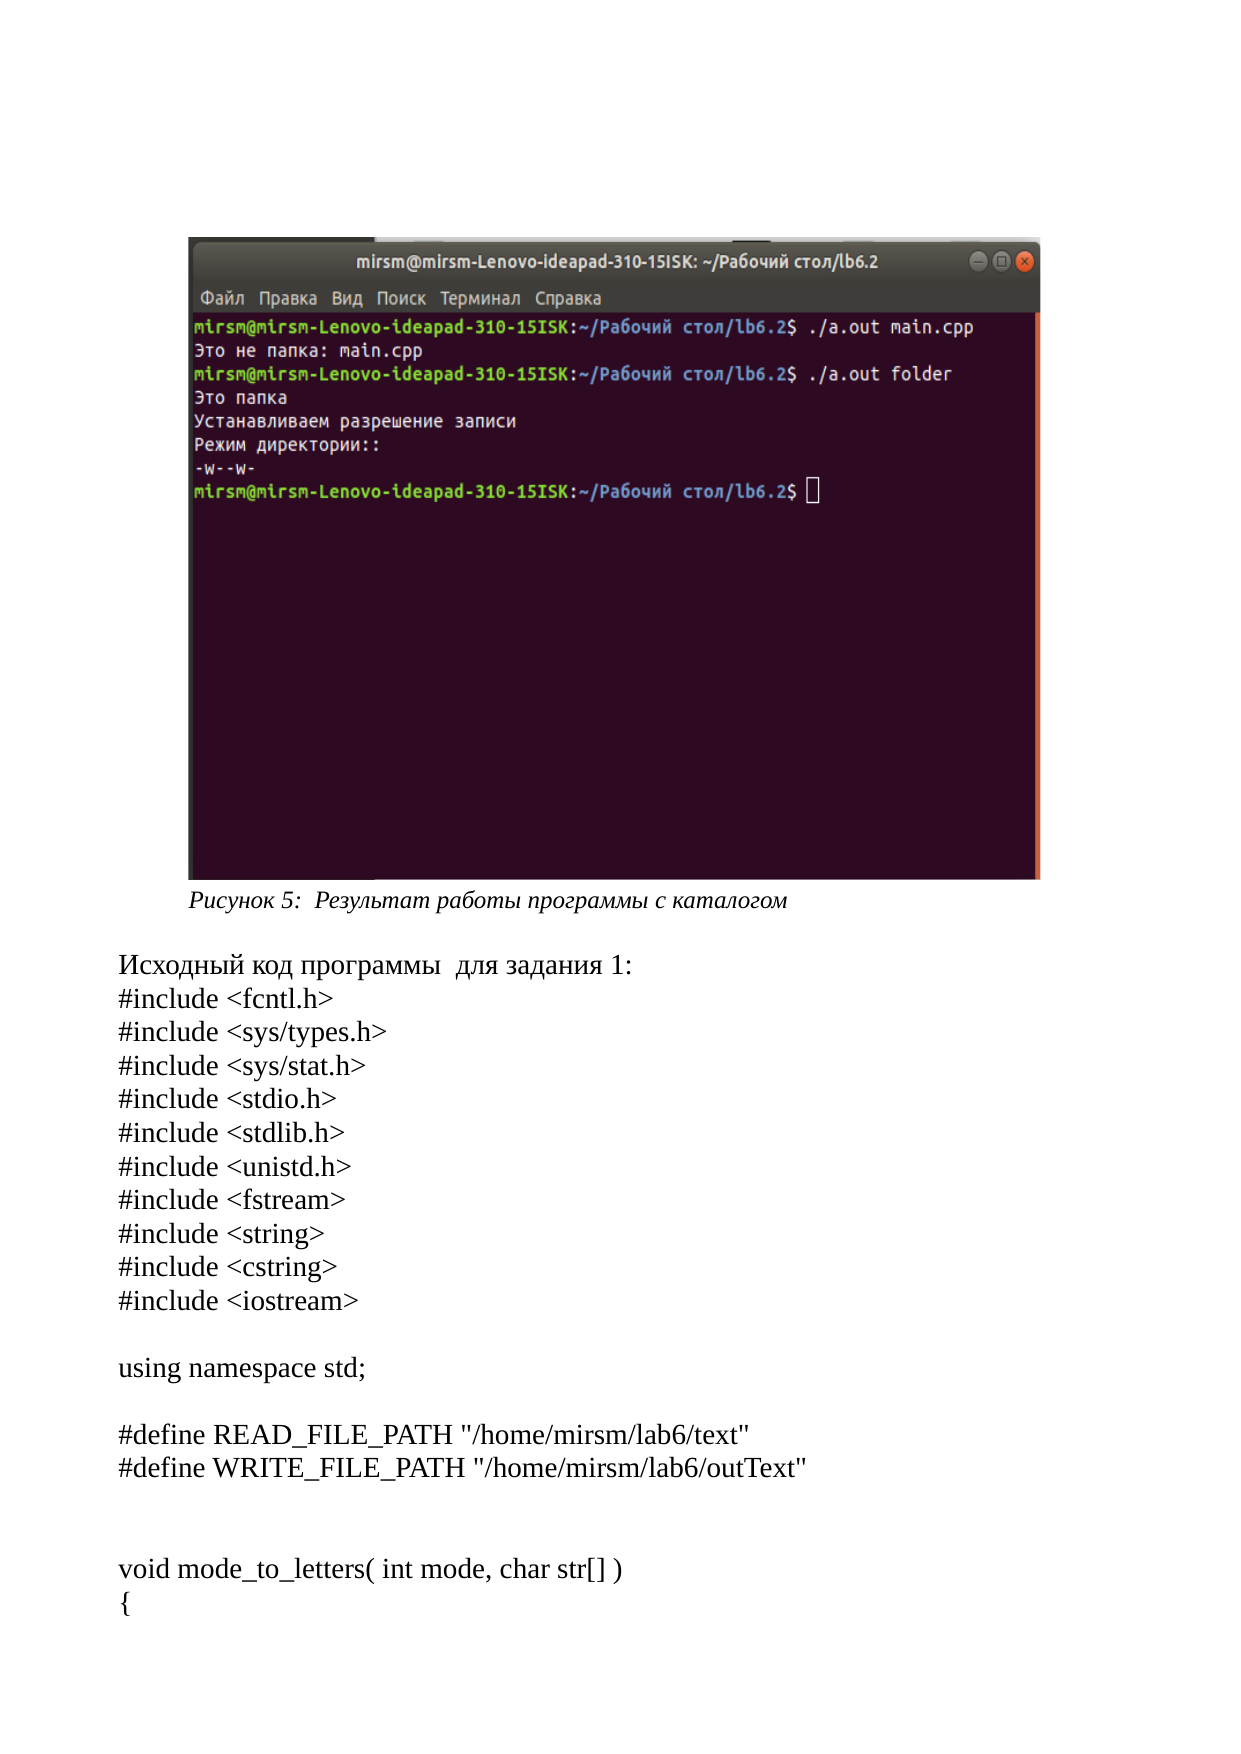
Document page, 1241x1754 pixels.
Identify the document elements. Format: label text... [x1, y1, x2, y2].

text #include <cstring> [118, 1249, 1122, 1283]
text using namespace std; [118, 1350, 1122, 1383]
text #include <sys/stat.h> [118, 1048, 1122, 1082]
text #include <fstream> [118, 1182, 1122, 1216]
picture [188, 237, 729, 880]
text #include <stdio.h> [118, 1082, 1122, 1115]
text Исходный код программы для задания 1: [118, 947, 1122, 981]
text #include <sys/types.h> [118, 1014, 1122, 1048]
text Рисунок 5: Результат работы программы с каталогом [188, 237, 1040, 914]
text #include <stdlib.h> [118, 1115, 1122, 1149]
text #define READ_FILE_PATH "/home/mirsm/lab6/text" [118, 1417, 1122, 1451]
text { [118, 1585, 1122, 1618]
text #include <fcntl.h> [118, 981, 1122, 1014]
text #define WRITE_FILE_PATH "/home/mirsm/lab6/outText" [118, 1451, 1122, 1484]
text #include <iostream> [118, 1283, 1122, 1316]
text #include <string> [118, 1216, 1122, 1249]
text void mode_to_letters( int mode, char str[] ) [118, 1551, 1122, 1585]
text #include <unistd.h> [118, 1149, 1122, 1182]
